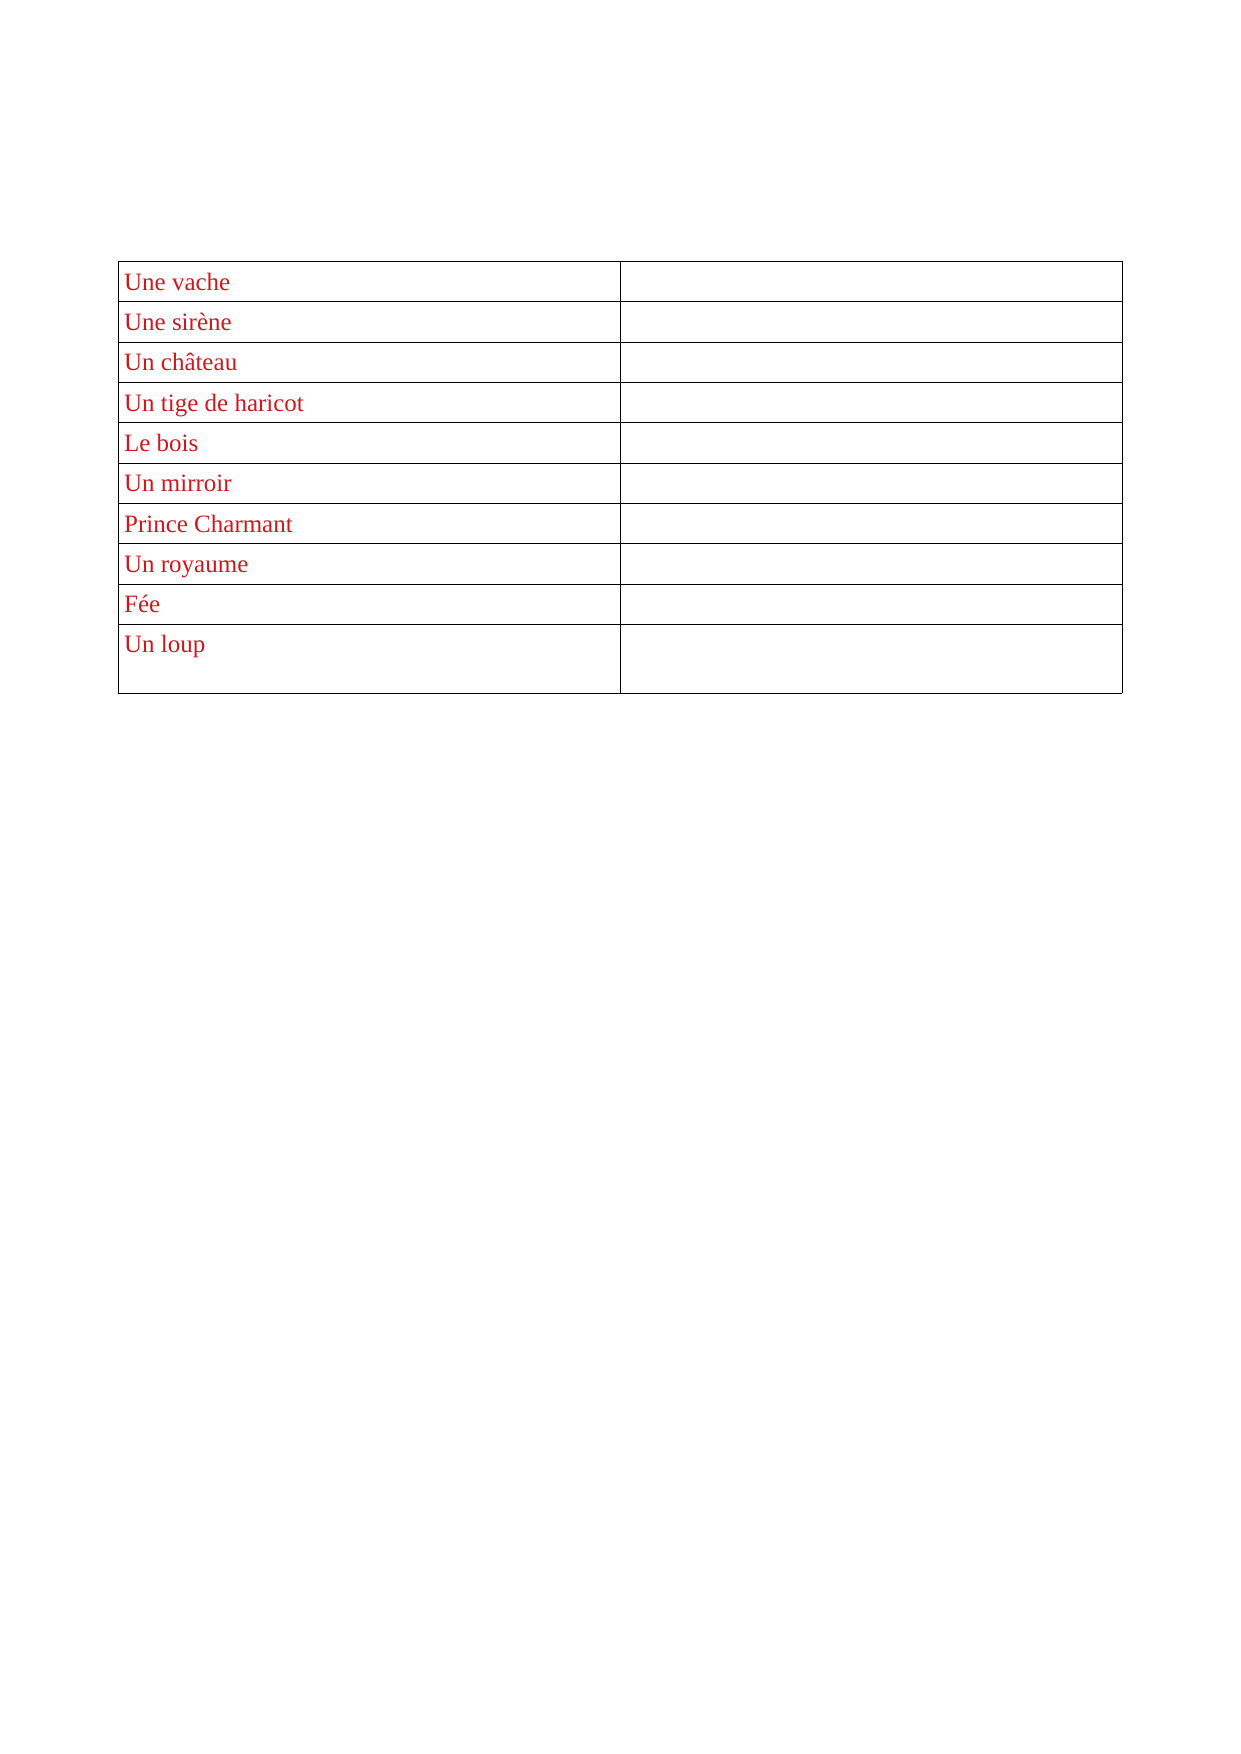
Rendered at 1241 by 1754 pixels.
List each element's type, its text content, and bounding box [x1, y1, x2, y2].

table_cell Un château [119, 343, 620, 382]
table_cell Un mirroir [119, 464, 620, 503]
table_cell [621, 423, 1122, 462]
table_cell [621, 383, 1122, 422]
table_cell [621, 343, 1122, 382]
table_cell Le bois [119, 423, 620, 462]
table_cell [621, 625, 1122, 693]
table_cell Un loup [119, 625, 620, 693]
table_cell Prince Charmant [119, 504, 620, 543]
table_cell [621, 544, 1122, 583]
table_header [621, 262, 1122, 301]
table_cell [621, 504, 1122, 543]
table_cell [621, 464, 1122, 503]
table_cell [621, 302, 1122, 342]
table_cell Un royaume [119, 544, 620, 583]
table_cell Une sirène [119, 302, 620, 342]
table_cell [621, 585, 1122, 624]
table_cell Fée [119, 585, 620, 624]
table_header Une vache [119, 262, 620, 301]
table_cell Un tige de haricot [119, 383, 620, 422]
